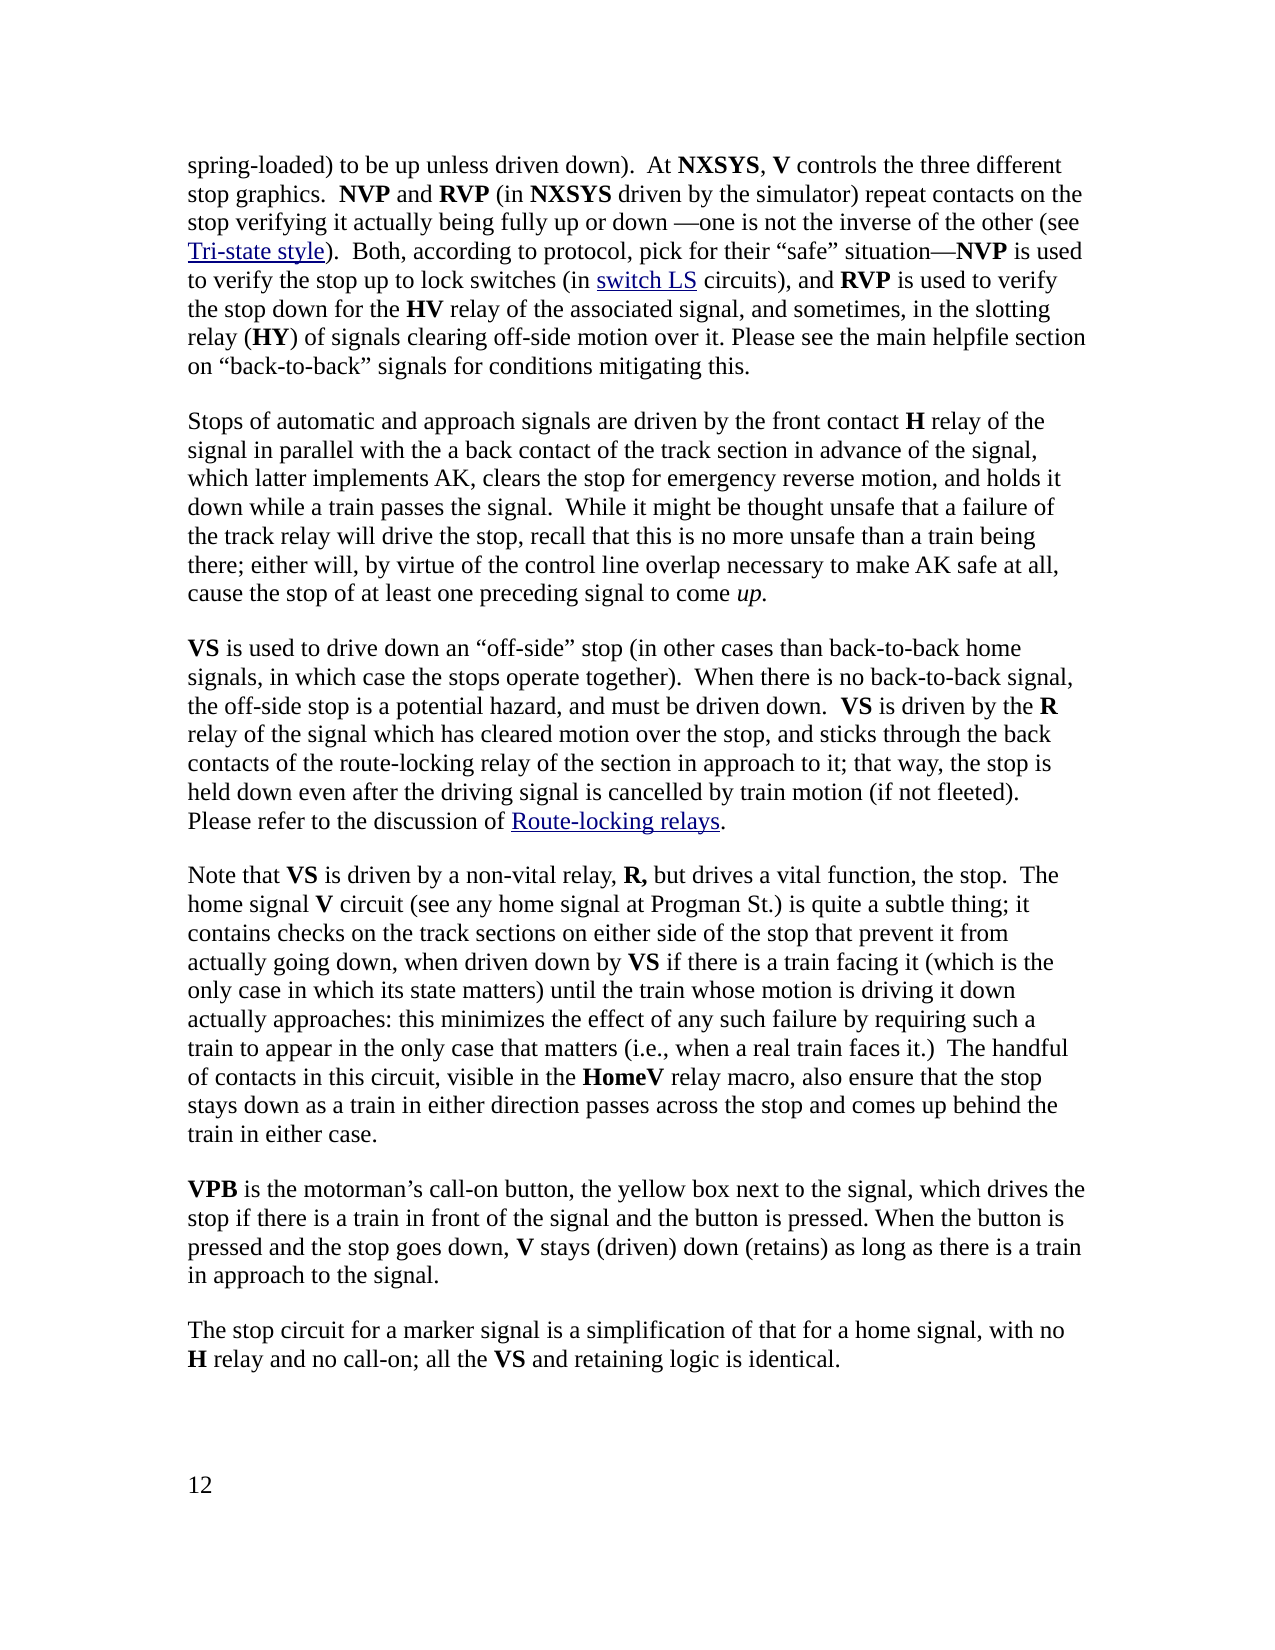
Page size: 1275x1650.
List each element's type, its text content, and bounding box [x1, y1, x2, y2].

text Note that VS is driven by a non-vital relay, R, but drives a vital function, the stop. The home signal V circuit (see any home signal at Progman St.) is quite a subtle thing; it contains checks on the track sections on either side of the stop that prevent it from actually going down, when driven down by VS if there is a train facing it (which is the only case in which its state matters) until the train whose motion is driving it down actually approaches: this minimizes the effect of any such failure by requiring such a train to appear in the only case that matters (i.e., when a real train faces it.) The handful of contacts in this circuit, visible in the HomeV relay macro, also ensure that the stop stays down as a train in either direction passes across the stop and comes up behind the train in either case. [187, 861, 1087, 1148]
text VS is used to drive down an “off-side” stop (in other cases than back-to-back home signals, in which case the stops operate together). When there is no back-to-back signal, the off-side stop is a potential hazard, and must be driven down. VS is driven by the R relay of the signal which has cleared motion over the stop, and sticks through the back contacts of the route-locking relay of the section in approach to it; that way, the stop is held down even after the driving signal is cancelled by train motion (if not fleeted). Please refer to the discussion of Route-locking relays. [187, 633, 1087, 834]
text The stop circuit for a marker signal is a simplification of that for a home signal, with no H relay and no call-on; all the VS and retaining logic is identical. [187, 1315, 1087, 1373]
text Stops of automatic and approach signals are driven by the front contact H relay of the signal in parallel with the a back contact of the track section in advance of the signal, which latter implements AK, clears the stop for emergency reverse motion, and holds it down while a train passes the signal. While it might be thought unsafe that a failure of the track relay will drive the stop, recall that this is no more unsafe than a train being there; either will, by virtue of the control line overlap necessary to make AK safe at all, cause the stop of at least one preceding signal to come up. [187, 406, 1087, 607]
text spring-loaded) to be up unless driven down). At NXSYS, V controls the three different stop graphics. NVP and RVP (in NXSYS driven by the simulator) repeat contacts on the stop verifying it actually being fully up or down —one is not the inverse of the other (see Tri-state style). Both, according to protocol, pick for their “safe” situation—NVP is used to verify the stop up to lock switches (in switch LS circuits), and RVP is used to verify the stop down for the HV relay of the associated signal, and sometimes, in the slotting relay (HY) of signals clearing off-side motion over it. Please see the main helpfile section on “back-to-back” signals for conditions mitigating this. [187, 150, 1087, 380]
text VPB is the motorman’s call-on button, the yellow box next to the signal, which drives the stop if there is a train in front of the signal and the button is pressed. When the button is pressed and the stop goes down, V stays (driven) down (retains) as long as there is a train in approach to the signal. [187, 1174, 1087, 1289]
